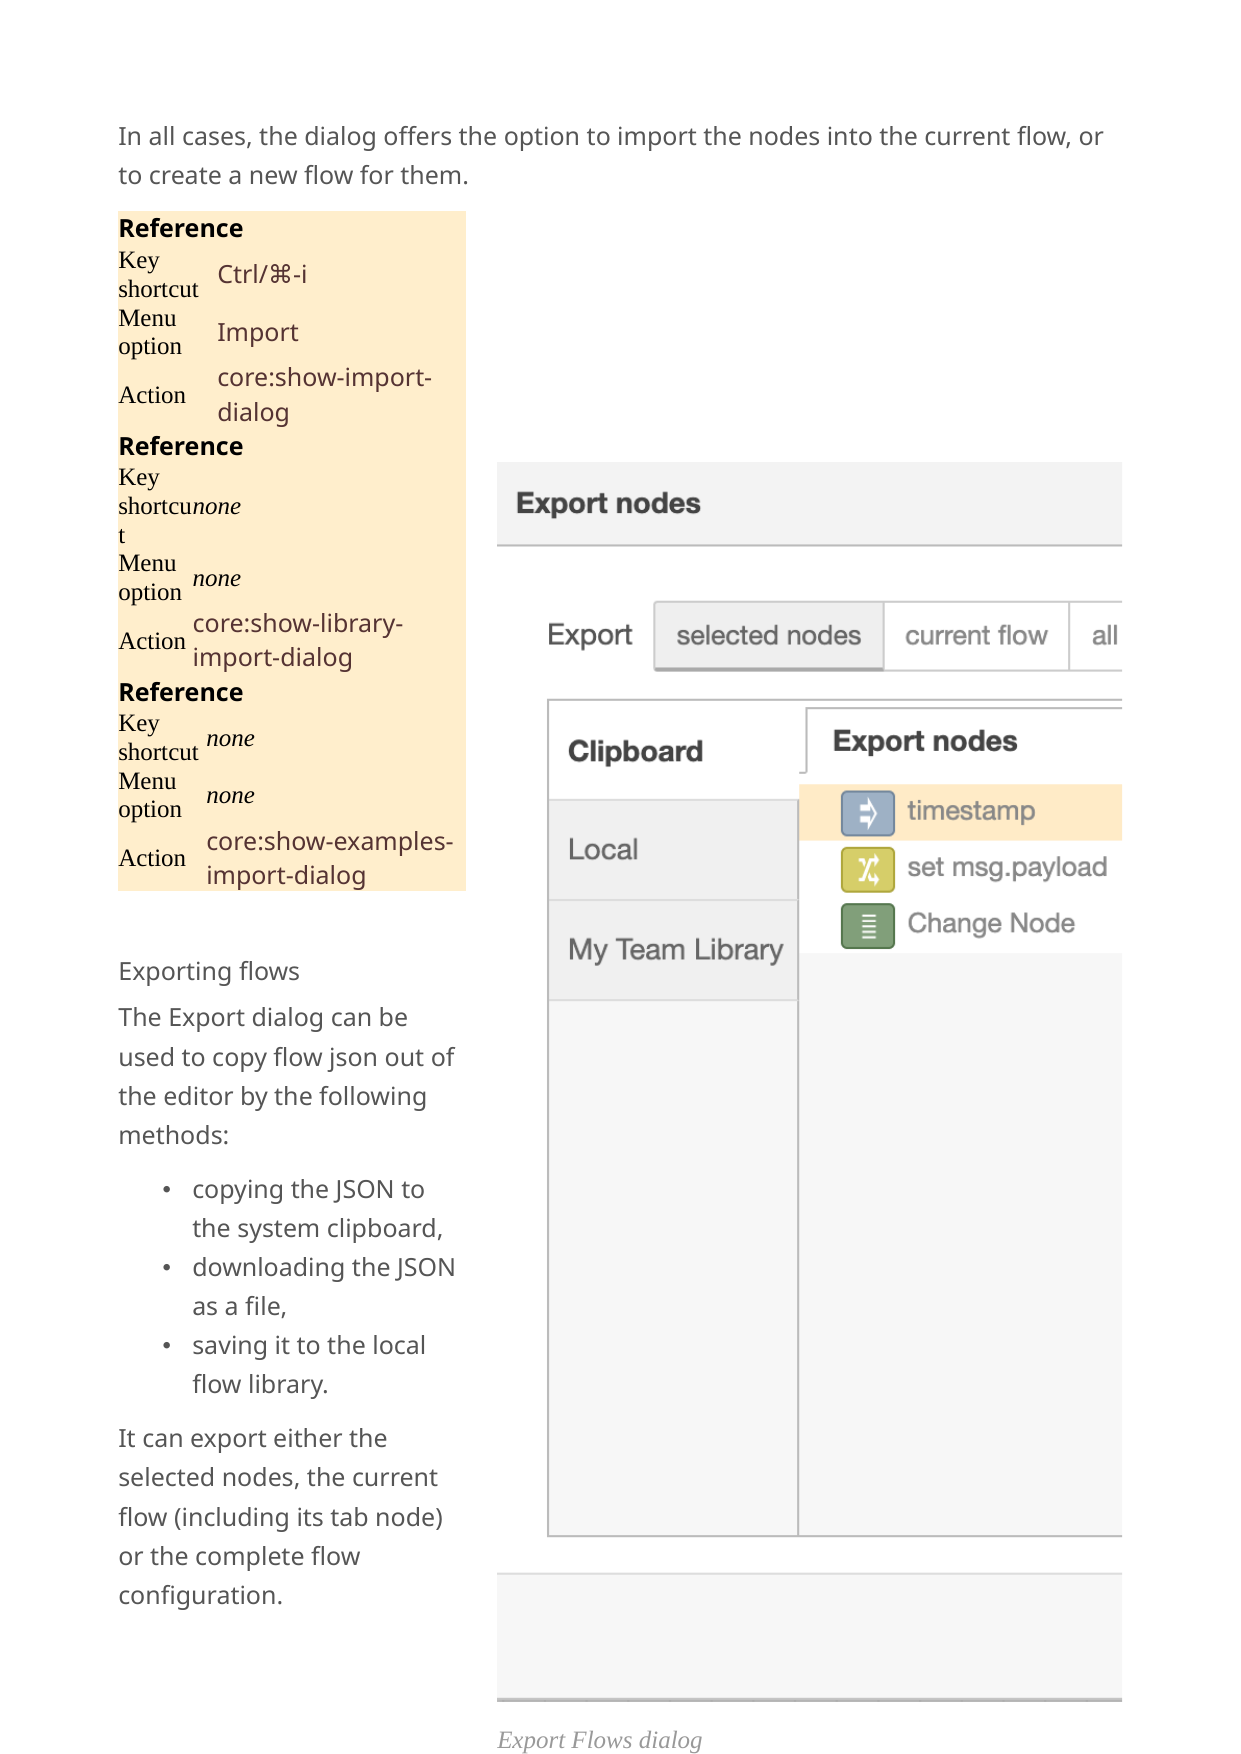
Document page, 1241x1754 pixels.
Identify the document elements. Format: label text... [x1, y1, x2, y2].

table_cell core:show-library-import-dialog [193, 606, 466, 674]
table_cell Menu option [118, 303, 217, 360]
table_cell core:show-import-dialog [217, 360, 466, 428]
table_cell Key shortcut [118, 245, 217, 303]
picture [497, 462, 1123, 1702]
table_cell none [206, 766, 466, 823]
table_cell Import [217, 303, 466, 360]
table_cell none [206, 708, 466, 766]
text The Export dialog can be used to copy flow json out of the editor by the following methods: [118, 1000, 497, 1152]
text In all cases, the dialog offers the option to import the nodes into the current flow, or to create a new flow for them. [118, 118, 1122, 191]
table_header Reference [118, 674, 466, 708]
table_cell none [193, 462, 466, 548]
table_cell Key shortcut [118, 708, 206, 766]
table_cell Menu option [118, 549, 192, 606]
table_cell none [193, 549, 466, 606]
table_cell Action [118, 823, 206, 891]
list copying the JSON to the system clipboard, [162, 1171, 497, 1244]
table_cell Ctrl/⌘-i [217, 245, 466, 303]
table_header Reference [118, 211, 466, 245]
list saving it to the local flow library. [162, 1328, 497, 1401]
table_header Reference [118, 428, 466, 462]
text It can export either the selected nodes, the current flow (including its tab node) or the complete flow configuration. [118, 1421, 497, 1612]
text [497, 1702, 1122, 1725]
table_cell Key shortcut [118, 462, 192, 548]
list downloading the JSON as a file, [162, 1250, 497, 1323]
table_cell Action [118, 360, 217, 428]
table_cell core:show-examples-import-dialog [206, 823, 466, 891]
table_cell Menu option [118, 766, 206, 823]
text Export Flows dialog [497, 1725, 1122, 1754]
table_cell Action [118, 606, 192, 674]
subtitle Exporting flows [118, 953, 497, 988]
